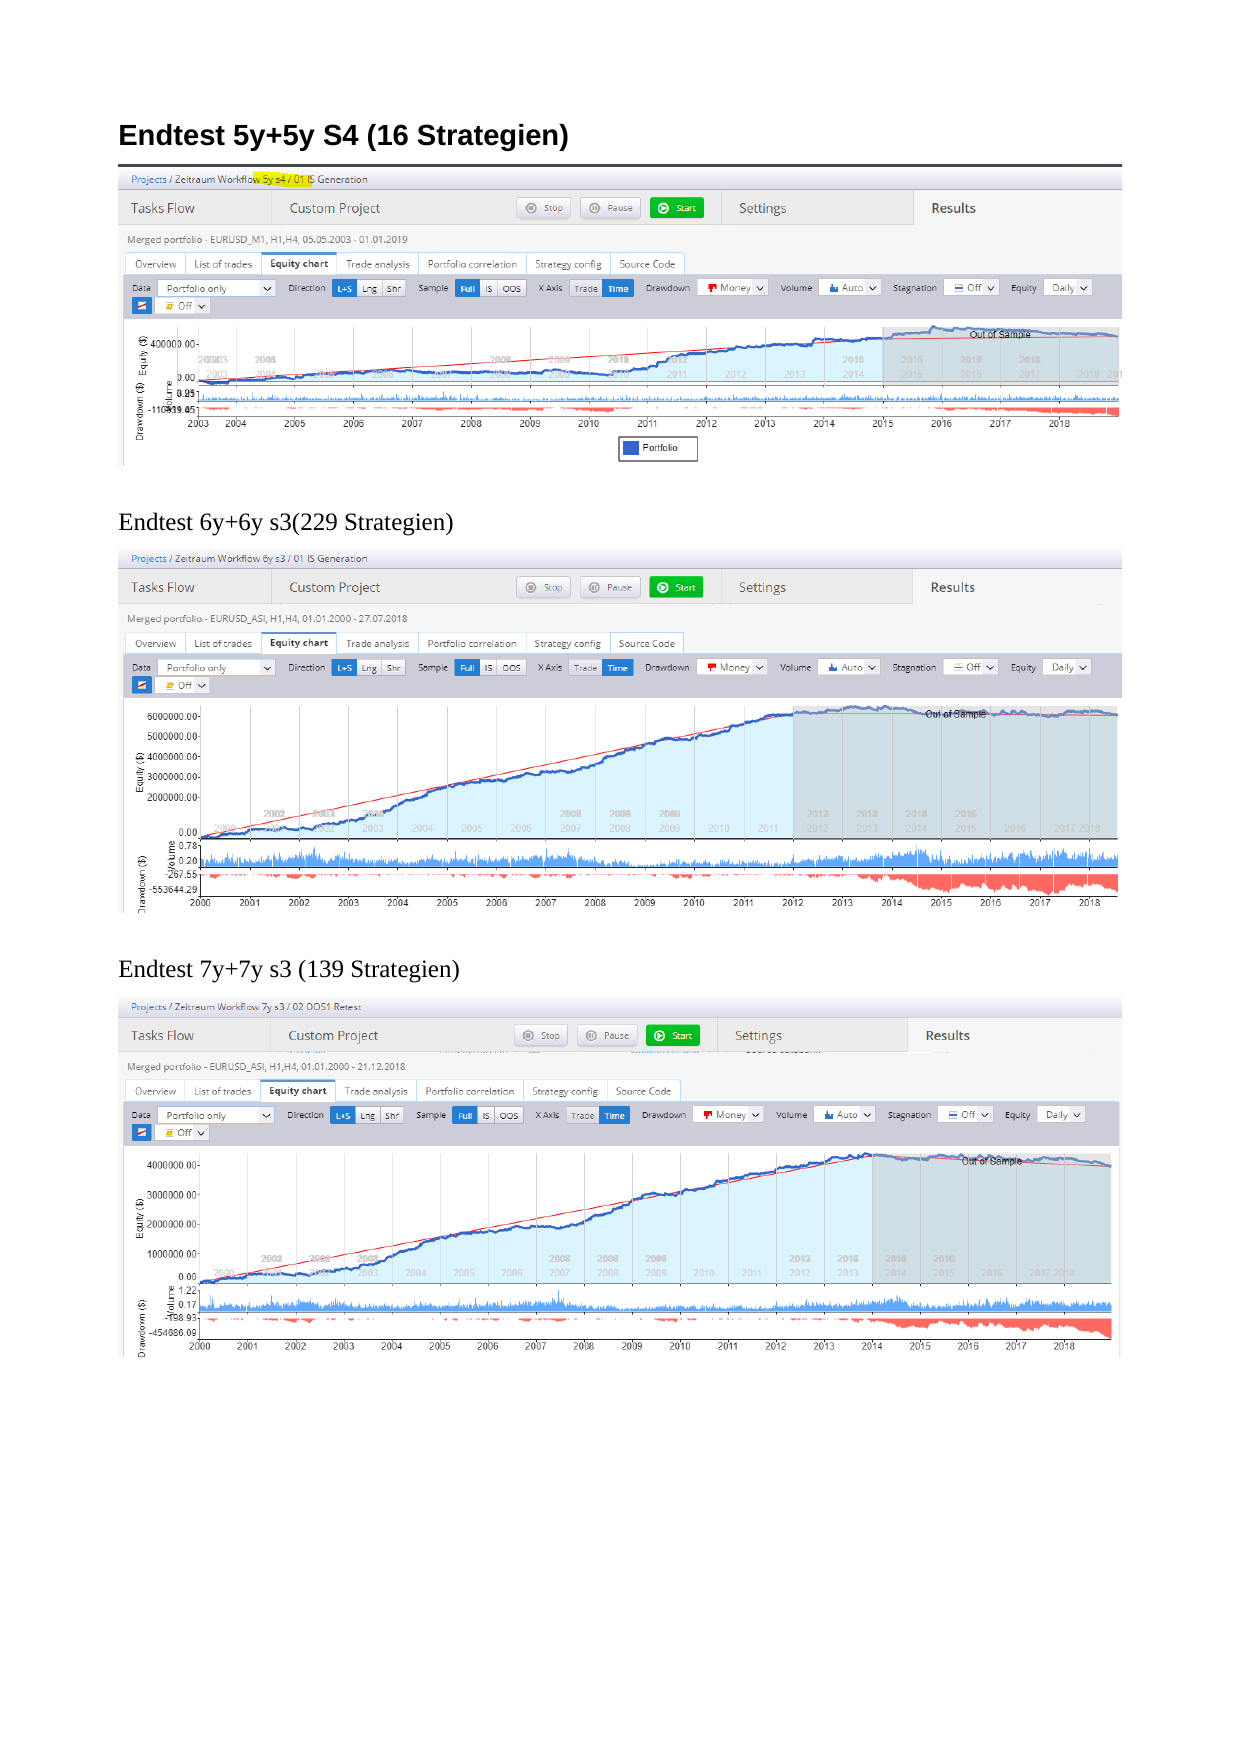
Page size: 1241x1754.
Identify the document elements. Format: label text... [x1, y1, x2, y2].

subtitle Endtest 5y+5y S4 (16 Strategien) [118, 118, 1122, 152]
picture [118, 548, 1123, 913]
text Endtest 7y+7y s3 (139 Strategien) [118, 954, 1122, 983]
text Endtest 6y+6y s3(229 Strategien) [118, 507, 1122, 536]
picture [118, 164, 1123, 466]
picture [118, 995, 1123, 1357]
